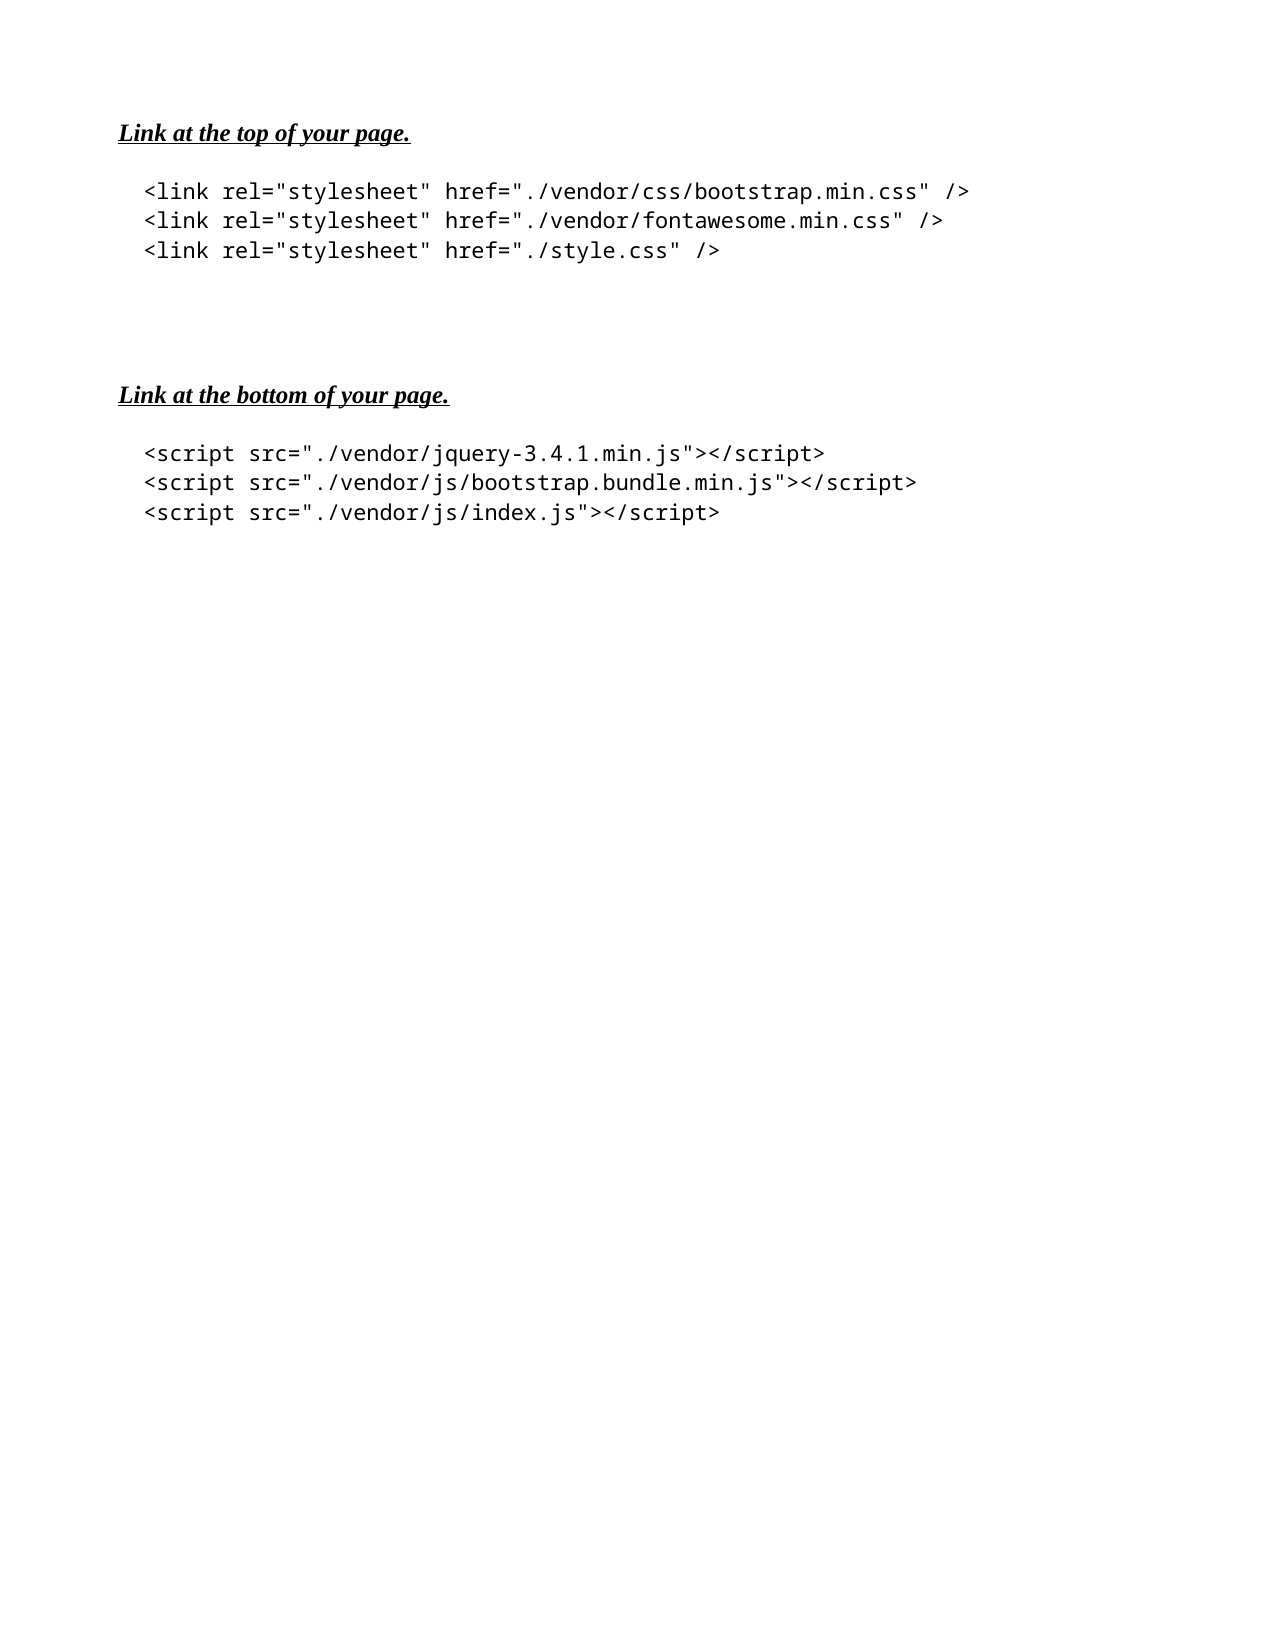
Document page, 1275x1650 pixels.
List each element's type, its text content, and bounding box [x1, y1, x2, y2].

text <link rel="stylesheet" href="./vendor/fontawesome.min.css" /> [118, 205, 1157, 235]
text <script src="./vendor/js/index.js"></script> [118, 497, 1157, 527]
text <link rel="stylesheet" href="./vendor/css/bootstrap.min.css" /> [118, 176, 1157, 205]
text <script src="./vendor/js/bootstrap.bundle.min.js"></script> [118, 467, 1157, 497]
text <link rel="stylesheet" href="./style.css" /> [118, 235, 1157, 265]
text <script src="./vendor/jquery-3.4.1.min.js"></script> [118, 437, 1157, 467]
text Link at the top of your page. [118, 118, 1157, 147]
text Link at the bottom of your page. [118, 380, 1157, 409]
